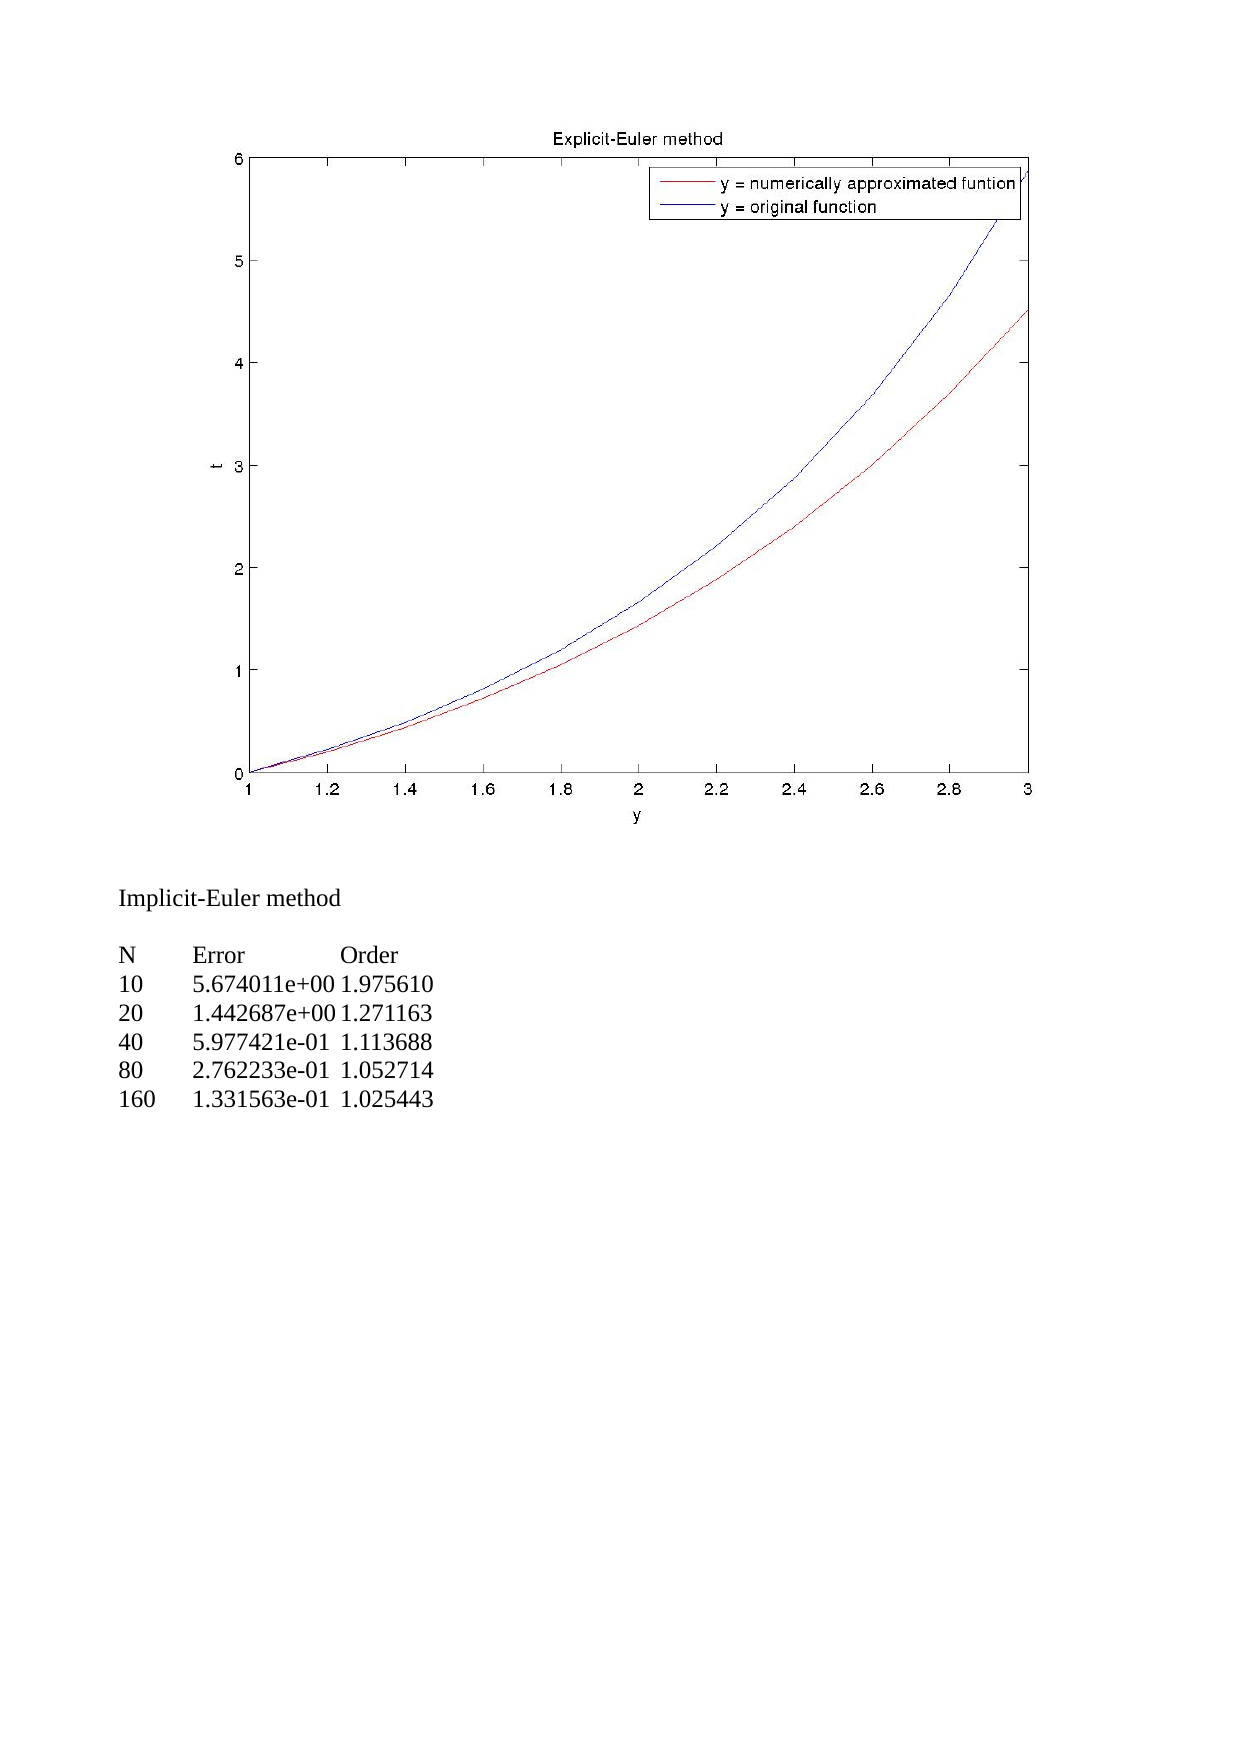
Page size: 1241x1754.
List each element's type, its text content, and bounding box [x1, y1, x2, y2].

text Implicit-Euler method [118, 883, 1122, 912]
text 160 1.331563e-01 1.025443 [118, 1084, 1122, 1113]
text 80 2.762233e-01 1.052714 [118, 1055, 1122, 1084]
text 40 5.977421e-01 1.113688 [118, 1027, 1122, 1055]
text 10 5.674011e+00 1.975610 [118, 969, 1122, 998]
text 20 1.442687e+00 1.271163 [118, 998, 1122, 1027]
text N Error Order [118, 940, 1122, 969]
picture [118, 100, 1123, 855]
